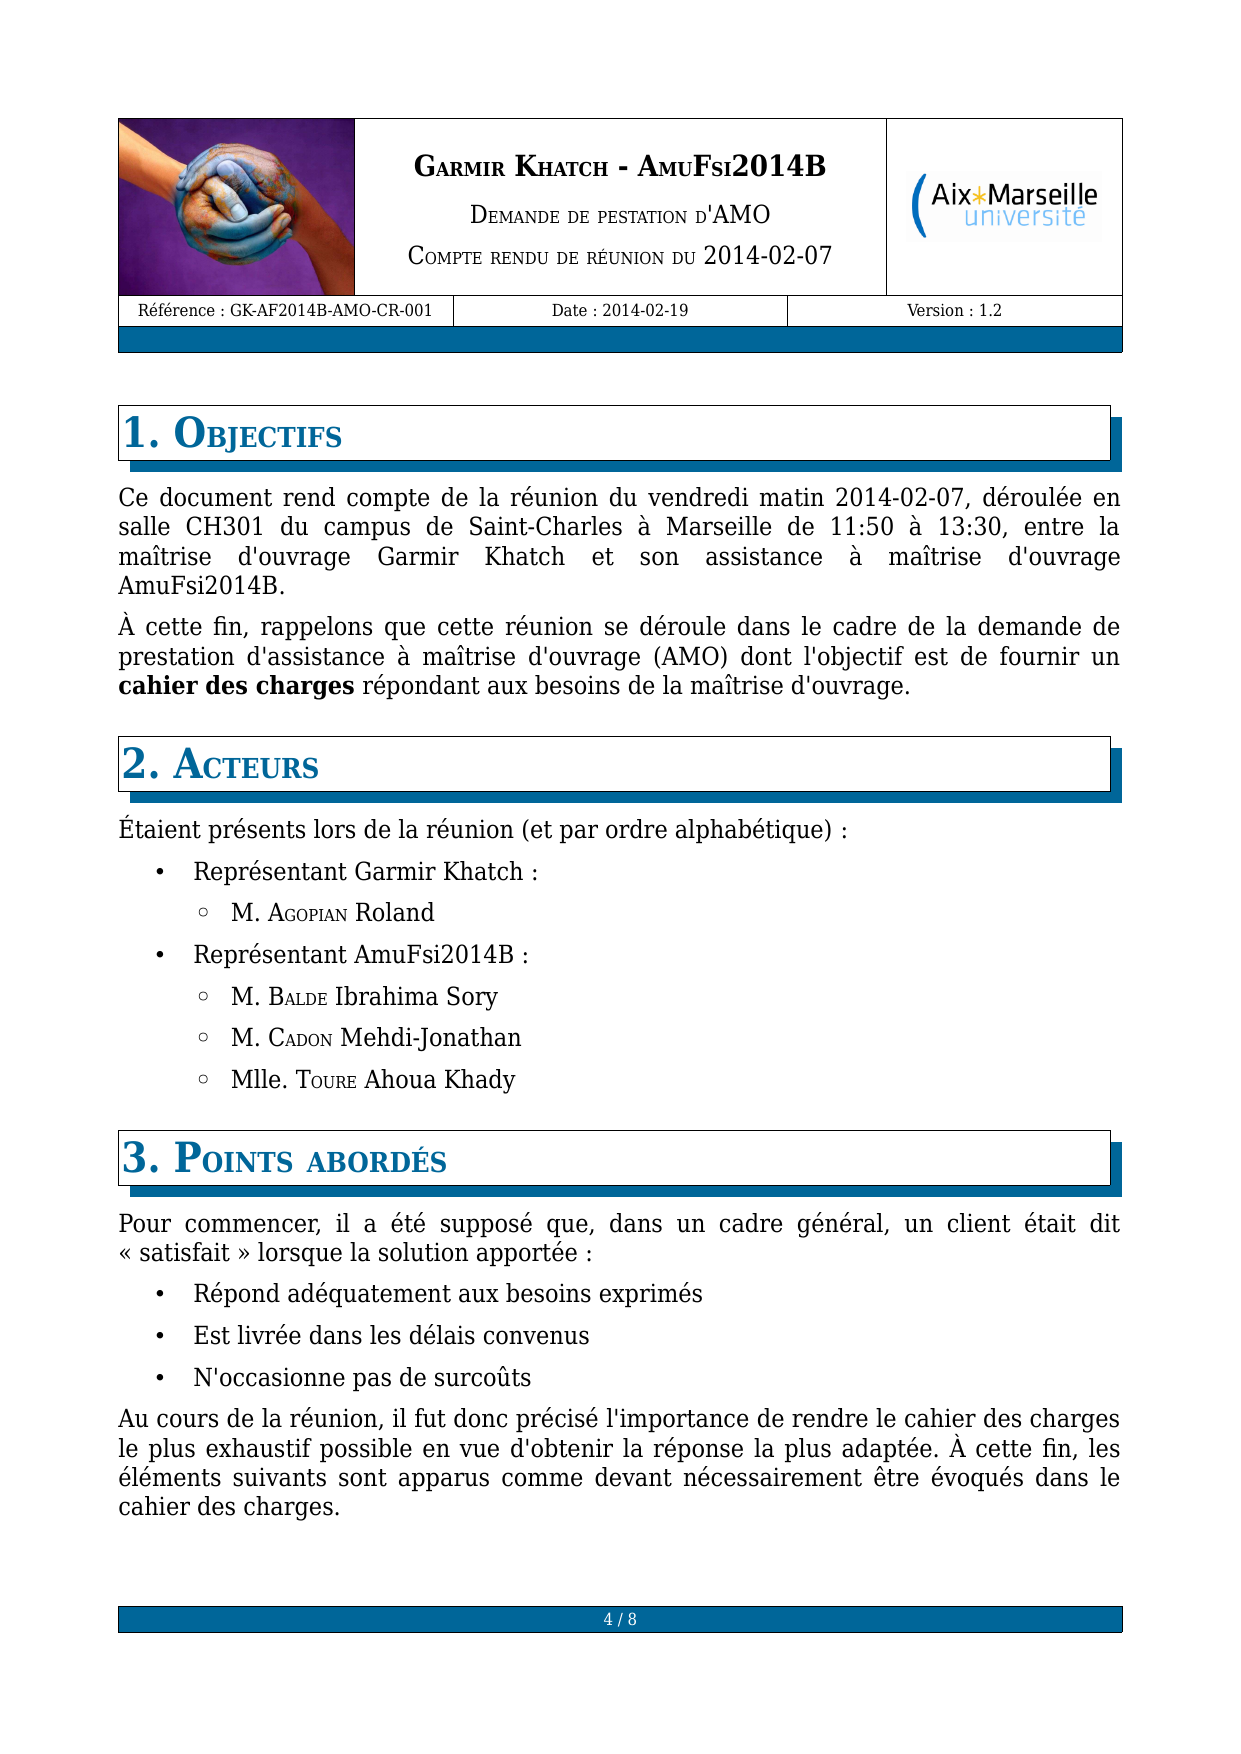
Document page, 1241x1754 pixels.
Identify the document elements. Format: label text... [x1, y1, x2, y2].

subtitle Points abordés [119, 1131, 1110, 1185]
text Étaient présents lors de la réunion (et par ordre alphabétique) : [118, 815, 1122, 844]
list M. Cadon Mehdi-Jonathan [193, 1023, 1122, 1052]
text Pour commencer, il a été supposé que, dans un cadre général, un client était dit « satisfait » lorsque la solution apportée : [118, 1209, 1122, 1267]
subtitle Acteurs [119, 737, 1110, 791]
list M. Balde Ibrahima Sory [193, 982, 1122, 1011]
text À cette fin, rappelons que cette réunion se déroule dans le cadre de la demande de prestation d'assistance à maîtrise d'ouvrage (AMO) dont l'objectif est de fournir un cahier des charges répondant aux besoins de la maîtrise d'ouvrage. [118, 613, 1122, 700]
text Ce document rend compte de la réunion du vendredi matin 2014-02-07, déroulée en salle CH301 du campus de Saint-Charles à Marseille de 11:50 à 13:30, entre la maîtrise d'ouvrage Garmir Khatch et son assistance à maîtrise d'ouvrage AmuFsi2014B. [118, 483, 1122, 600]
list Est livrée dans les délais convenus [156, 1321, 1122, 1351]
list Représentant AmuFsi2014B : [156, 940, 1122, 969]
text Au cours de la réunion, il fut donc précisé l'importance de rendre le cahier des charges le plus exhaustif possible en vue d'obtenir la réponse la plus adaptée. À cette fin, les éléments suivants sont apparus comme devant nécessairement être évoqués dans le cahier des charges. [118, 1405, 1122, 1521]
list Représentant Garmir Khatch : [156, 857, 1122, 886]
picture [119, 119, 354, 295]
picture [887, 126, 1122, 288]
list Mlle. Toure Ahoua Khady [193, 1065, 1122, 1094]
list Répond adéquatement aux besoins exprimés [156, 1280, 1122, 1309]
subtitle Objectifs [119, 406, 1110, 460]
list M. Agopian Roland [193, 898, 1122, 927]
list N'occasionne pas de surcoûts [156, 1363, 1122, 1392]
